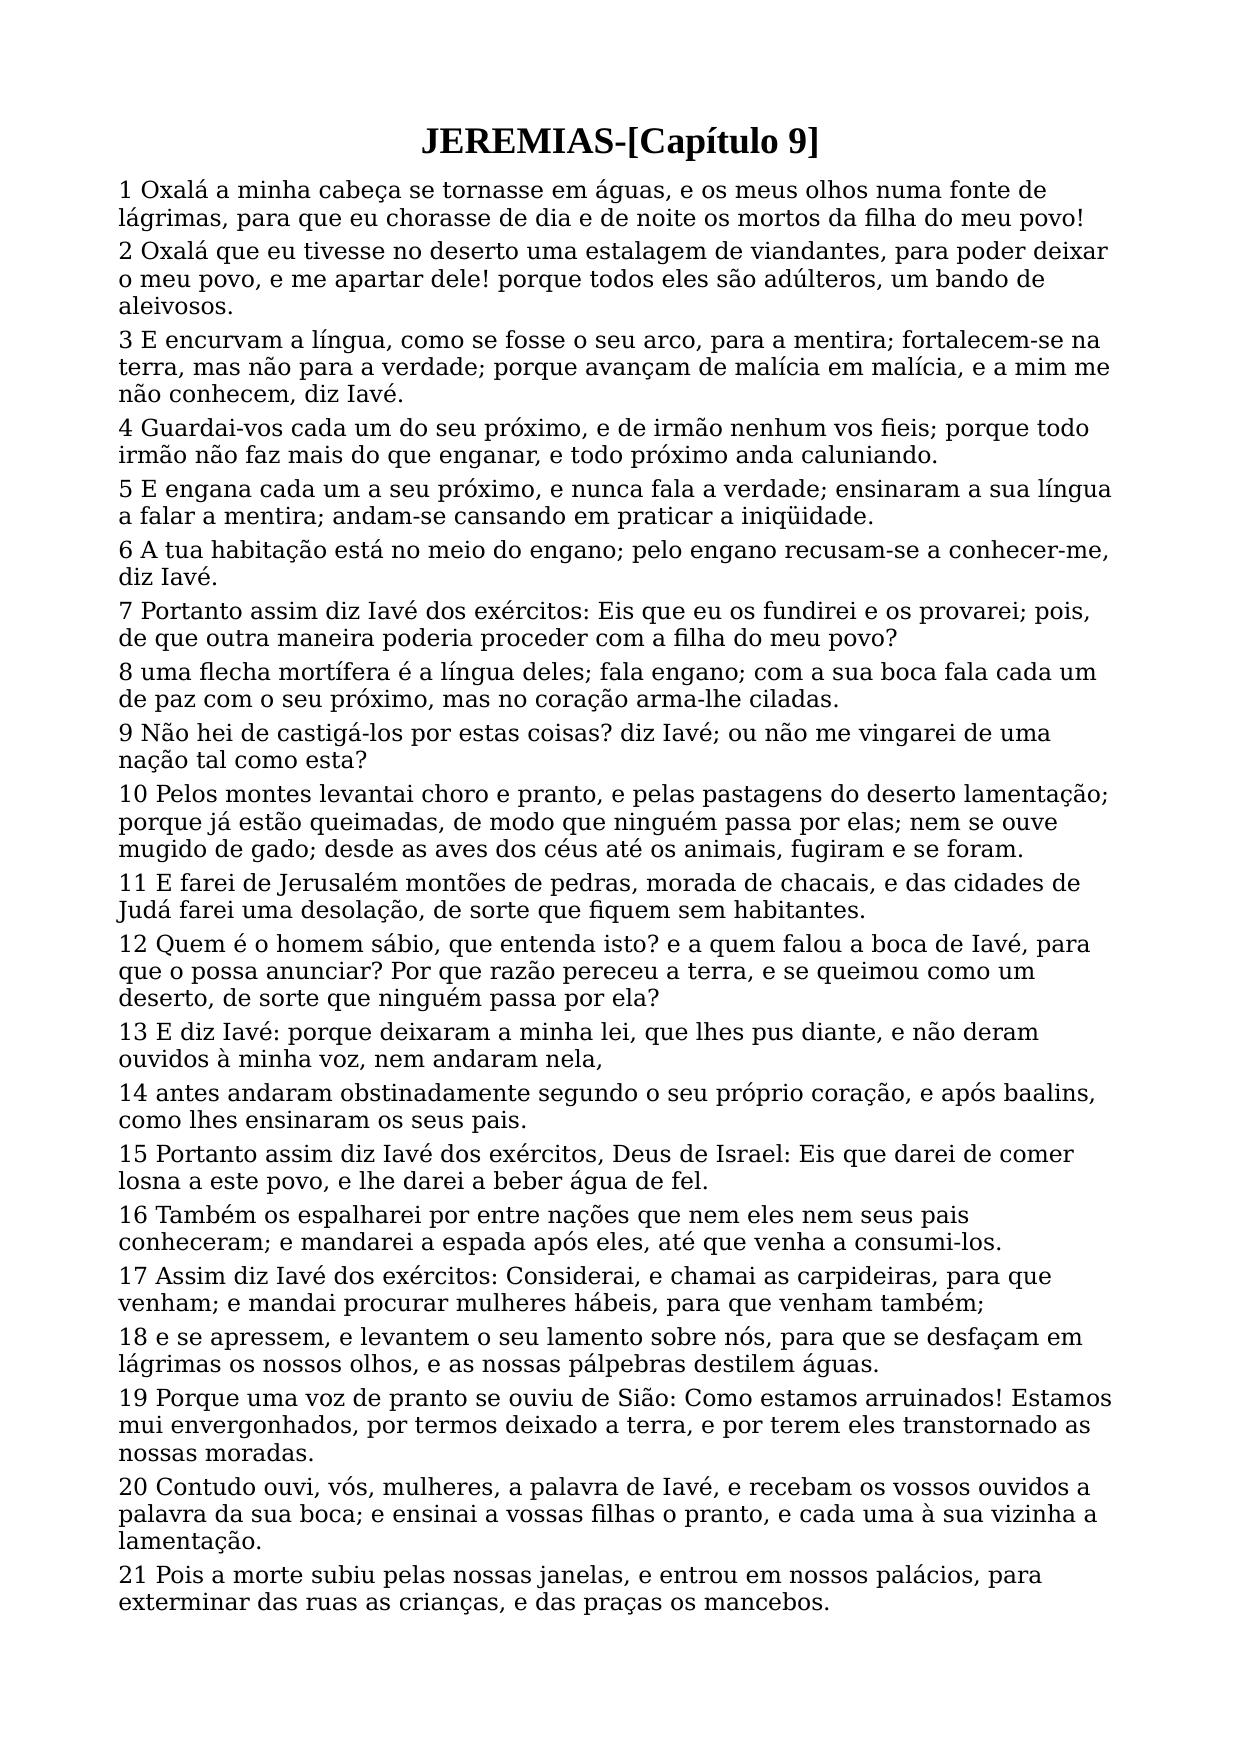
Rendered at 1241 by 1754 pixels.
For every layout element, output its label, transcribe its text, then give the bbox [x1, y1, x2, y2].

text 12 Quem é o homem sábio, que entenda isto? e a quem falou a boca de Iavé, para que o possa anunciar? Por que razão pereceu a terra, e se queimou como um deserto, de sorte que ninguém passa por ela? [118, 930, 1122, 1012]
text 5 E engana cada um a seu próximo, e nunca fala a verdade; ensinaram a sua língua a falar a mentira; andam-se cansando em praticar a iniqüidade. [118, 476, 1122, 530]
text 16 Também os espalharei por entre nações que nem eles nem seus pais conheceram; e mandarei a espada após eles, até que venha a consumi-los. [118, 1202, 1122, 1256]
text 10 Pelos montes levantai choro e pranto, e pelas pastagens do deserto lamentação; porque já estão queimadas, de modo que ninguém passa por elas; nem se ouve mugido de gado; desde as aves dos céus até os animais, fugiram e se foram. [118, 781, 1122, 863]
subtitle JEREMIAS-[Capítulo 9] [118, 118, 1122, 161]
text 11 E farei de Jerusalém montões de pedras, morada de chacais, e das cidades de Judá farei uma desolação, de sorte que fiquem sem habitantes. [118, 869, 1122, 924]
text 4 Guardai-vos cada um do seu próximo, e de irmão nenhum vos fieis; porque todo irmão não faz mais do que enganar, e todo próximo anda caluniando. [118, 415, 1122, 469]
text 8 uma flecha mortífera é a língua deles; fala engano; com a sua boca fala cada um de paz com o seu próximo, mas no coração arma-lhe ciladas. [118, 659, 1122, 713]
text 3 E encurvam a língua, como se fosse o seu arco, para a mentira; fortalecem-se na terra, mas não para a verdade; porque avançam de malícia em malícia, e a mim me não conhecem, diz Iavé. [118, 326, 1122, 408]
text 21 Pois a morte subiu pelas nossas janelas, e entrou em nossos palácios, para exterminar das ruas as crianças, e das praças os mancebos. [118, 1562, 1122, 1616]
text 7 Portanto assim diz Iavé dos exércitos: Eis que eu os fundirei e os provarei; pois, de que outra maneira poderia proceder com a filha do meu povo? [118, 598, 1122, 652]
text 9 Não hei de castigá-los por estas coisas? diz Iavé; ou não me vingarei de uma nação tal como esta? [118, 720, 1122, 774]
text 19 Porque uma voz de pranto se ouviu de Sião: Como estamos arruinados! Estamos mui envergonhados, por termos deixado a terra, e por terem eles transtornado as nossas moradas. [118, 1385, 1122, 1467]
text 1 Oxalá a minha cabeça se tornasse em águas, e os meus olhos numa fonte de lágrimas, para que eu chorasse de dia e de noite os mortos da filha do meu povo! [118, 177, 1122, 232]
text 18 e se apressem, e levantem o seu lamento sobre nós, para que se desfaçam em lágrimas os nossos olhos, e as nossas pálpebras destilem águas. [118, 1324, 1122, 1378]
text 13 E diz Iavé: porque deixaram a minha lei, que lhes pus diante, e não deram ouvidos à minha voz, nem andaram nela, [118, 1019, 1122, 1073]
text 6 A tua habitação está no meio do engano; pelo engano recusam-se a conhecer-me, diz Iavé. [118, 537, 1122, 591]
text 2 Oxalá que eu tivesse no deserto uma estalagem de viandantes, para poder deixar o meu povo, e me apartar dele! porque todos eles são adúlteros, um bando de aleivosos. [118, 238, 1122, 320]
text 17 Assim diz Iavé dos exércitos: Considerai, e chamai as carpideiras, para que venham; e mandai procurar mulheres hábeis, para que venham também; [118, 1263, 1122, 1317]
text 15 Portanto assim diz Iavé dos exércitos, Deus de Israel: Eis que darei de comer losna a este povo, e lhe darei a beber água de fel. [118, 1141, 1122, 1195]
text 20 Contudo ouvi, vós, mulheres, a palavra de Iavé, e recebam os vossos ouvidos a palavra da sua boca; e ensinai a vossas filhas o pranto, e cada uma à sua vizinha a lamentação. [118, 1473, 1122, 1555]
text 14 antes andaram obstinadamente segundo o seu próprio coração, e após baalins, como lhes ensinaram os seus pais. [118, 1080, 1122, 1134]
